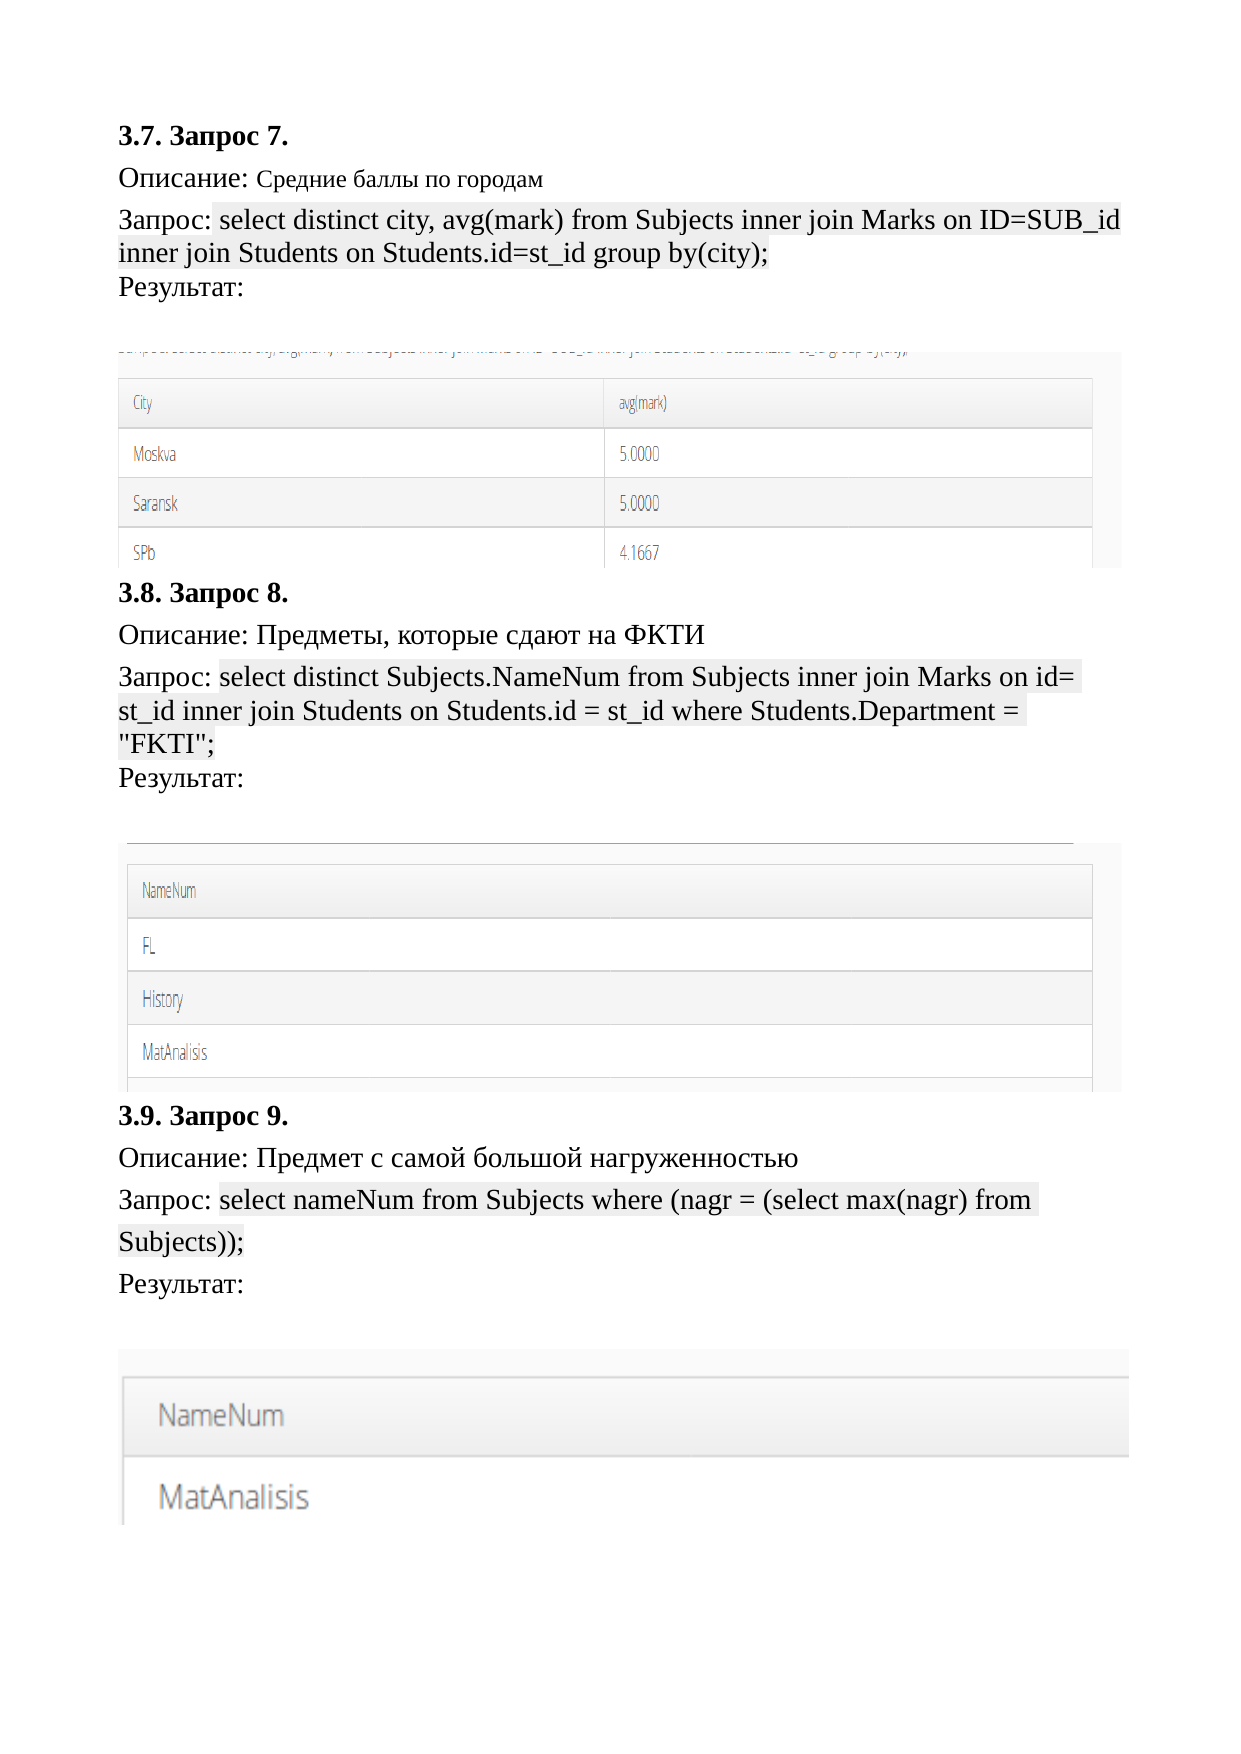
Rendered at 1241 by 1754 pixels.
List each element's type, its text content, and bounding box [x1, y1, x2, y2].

text Результат: [118, 269, 1122, 302]
text Запрос: select distinct city, avg(mark) from Subjects inner join Marks on ID=SUB_id inner join Students on Students.id=st_id group by(city); [118, 202, 1122, 269]
text Описание: Предметы, которые сдают на ФКТИ [118, 617, 1122, 651]
text Результат: [118, 1266, 1122, 1299]
text Описание: Предмет с самой большой нагруженностью [118, 1140, 1122, 1174]
text 3.9. Запрос 9. [118, 1098, 1122, 1132]
picture [306, 1349, 902, 1432]
text Описание: Средние баллы по городам [118, 160, 1122, 193]
text Запрос: select nameNum from Subjects where (nagr = (select max(nagr) from Subjects)); [118, 1182, 1122, 1257]
text Результат: [118, 760, 1122, 793]
text 3.8. Запрос 8. [118, 576, 1122, 609]
text 3.7. Запрос 7. [118, 118, 1122, 152]
text Запрос: select distinct Subjects.NameNum from Subjects inner join Marks on id= st_id inner join Students on Students.id = st_id where Students.Department = "FKTI"; [118, 659, 1122, 760]
